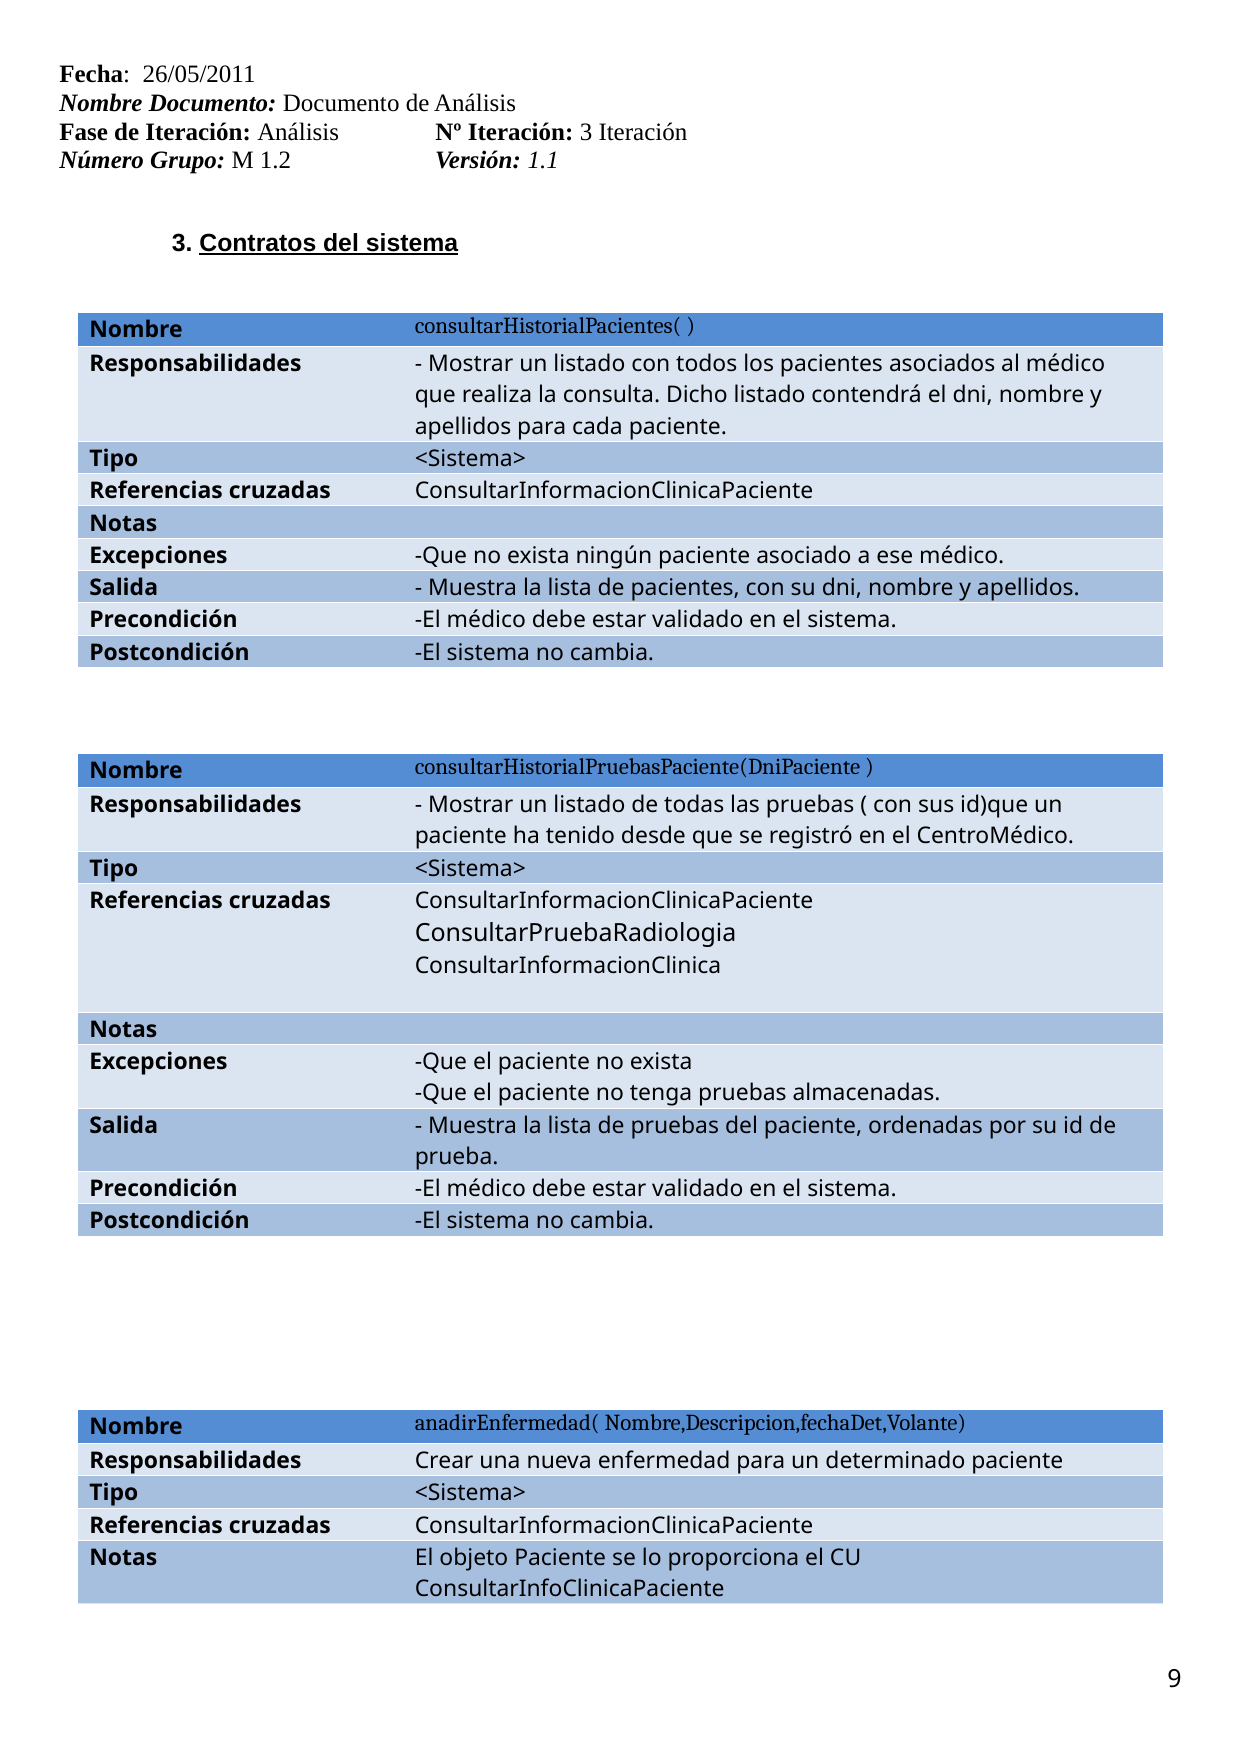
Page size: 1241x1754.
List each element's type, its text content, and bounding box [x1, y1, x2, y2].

table_cell -El médico debe estar validado en el sistema. [403, 603, 1163, 634]
table_header consultarHistorialPruebasPaciente(DniPaciente ) [403, 754, 1163, 787]
table_cell Responsabilidades [78, 1444, 403, 1475]
table_cell Salida [78, 1109, 403, 1171]
table_cell -Que no exista ningún paciente asociado a ese médico. [403, 539, 1163, 570]
table_cell Notas [78, 1541, 403, 1603]
table_cell Excepciones [78, 1045, 403, 1107]
table_cell ConsultarInformacionClinicaPaciente [403, 474, 1163, 505]
table_header consultarHistorialPacientes( ) [403, 313, 1163, 346]
table_cell Crear una nueva enfermedad para un determinado paciente [403, 1444, 1163, 1475]
table_cell [403, 1013, 1163, 1044]
table_cell El objeto Paciente se lo proporciona el CU ConsultarInfoClinicaPaciente [403, 1541, 1163, 1603]
table_cell Referencias cruzadas [78, 1509, 403, 1540]
table_cell Postcondición [78, 1204, 403, 1236]
table_cell - Muestra la lista de pacientes, con su dni, nombre y apellidos. [403, 571, 1163, 602]
table_cell - Mostrar un listado con todos los pacientes asociados al médico que realiza la consulta. Dicho listado contendrá el dni, nombre y apellidos para cada paciente. [403, 347, 1163, 441]
table_cell Responsabilidades [78, 788, 403, 851]
table_cell -Que el paciente no exista -Que el paciente no tenga pruebas almacenadas. [403, 1045, 1163, 1107]
table_cell Tipo [78, 852, 403, 883]
table_cell -El sistema no cambia. [403, 636, 1163, 667]
table_cell Notas [78, 506, 403, 538]
table_cell <Sistema> [403, 1476, 1163, 1508]
table_header Nombre [78, 754, 403, 787]
table_cell Tipo [78, 1476, 403, 1508]
table_cell -El médico debe estar validado en el sistema. [403, 1172, 1163, 1203]
table_cell Excepciones [78, 539, 403, 570]
table_cell <Sistema> [403, 852, 1163, 883]
table_cell - Mostrar un listado de todas las pruebas ( con sus id)que un paciente ha tenido desde que se registró en el CentroMédico. [403, 788, 1163, 851]
subtitle 3. Contratos del sistema [172, 228, 1181, 257]
table_cell Referencias cruzadas [78, 474, 403, 505]
table_cell Tipo [78, 442, 403, 473]
table_cell ConsultarInformacionClinicaPaciente ConsultarPruebaRadiologia ConsultarInformacionClinica [403, 884, 1163, 1012]
table_cell <Sistema> [403, 442, 1163, 473]
table_cell - Muestra la lista de pruebas del paciente, ordenadas por su id de prueba. [403, 1109, 1163, 1171]
table_cell Precondición [78, 1172, 403, 1203]
table_cell [403, 506, 1163, 538]
table_cell Salida [78, 571, 403, 602]
table_cell Referencias cruzadas [78, 884, 403, 1012]
table_header Nombre [78, 1410, 403, 1443]
table_header anadirEnfermedad( Nombre,Descripcion,fechaDet,Volante) [403, 1410, 1163, 1443]
table_cell -El sistema no cambia. [403, 1204, 1163, 1236]
table_header Nombre [78, 313, 403, 346]
table_cell Responsabilidades [78, 347, 403, 441]
table_cell Precondición [78, 603, 403, 634]
table_cell Postcondición [78, 636, 403, 667]
table_cell ConsultarInformacionClinicaPaciente [403, 1509, 1163, 1540]
table_cell Notas [78, 1013, 403, 1044]
